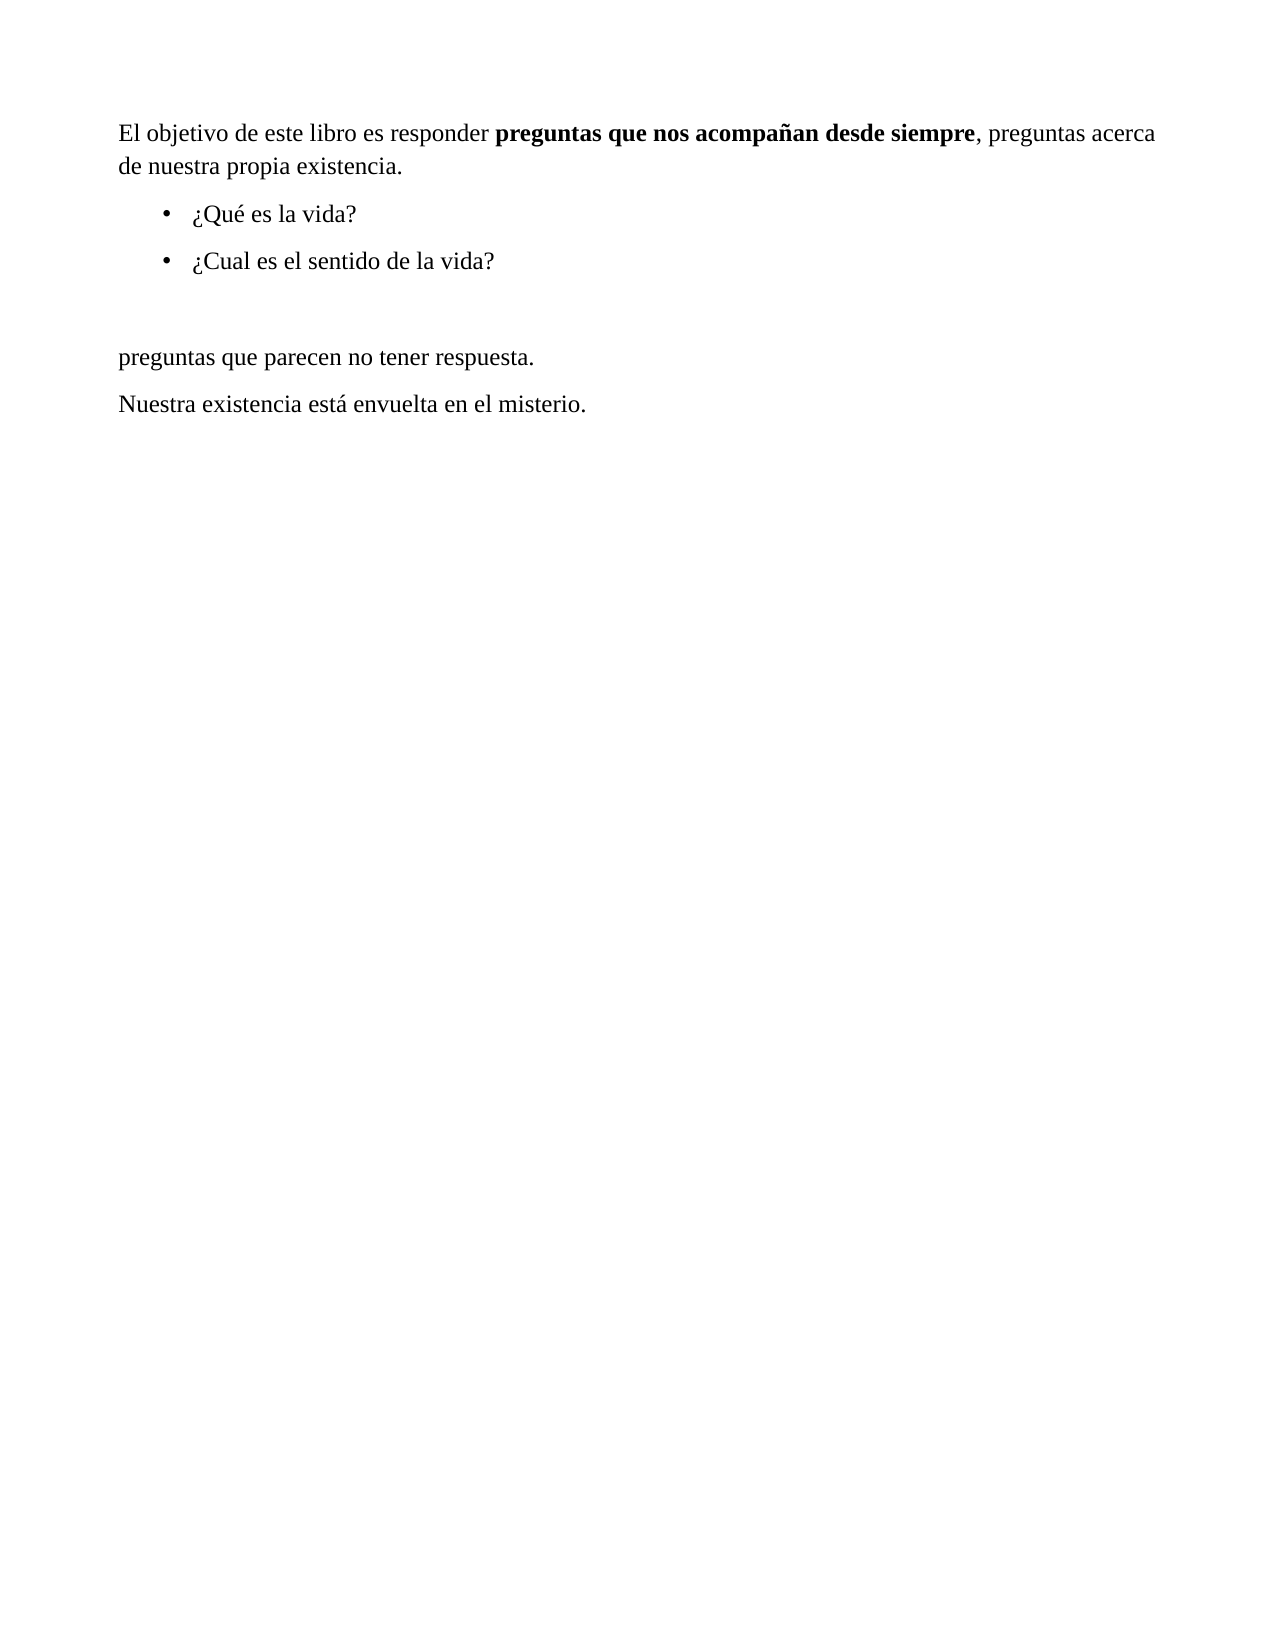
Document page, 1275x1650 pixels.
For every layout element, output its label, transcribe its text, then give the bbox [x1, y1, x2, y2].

text preguntas que parecen no tener respuesta. [118, 342, 1157, 370]
text El objetivo de este libro es responder preguntas que nos acompañan desde siempre, preguntas acerca de nuestra propia existencia. [118, 118, 1157, 180]
list ¿Qué es la vida? [162, 199, 1157, 227]
list ¿Cual es el sentido de la vida? [162, 246, 1157, 275]
text Nuestra existencia está envuelta en el misterio. [118, 389, 1157, 418]
